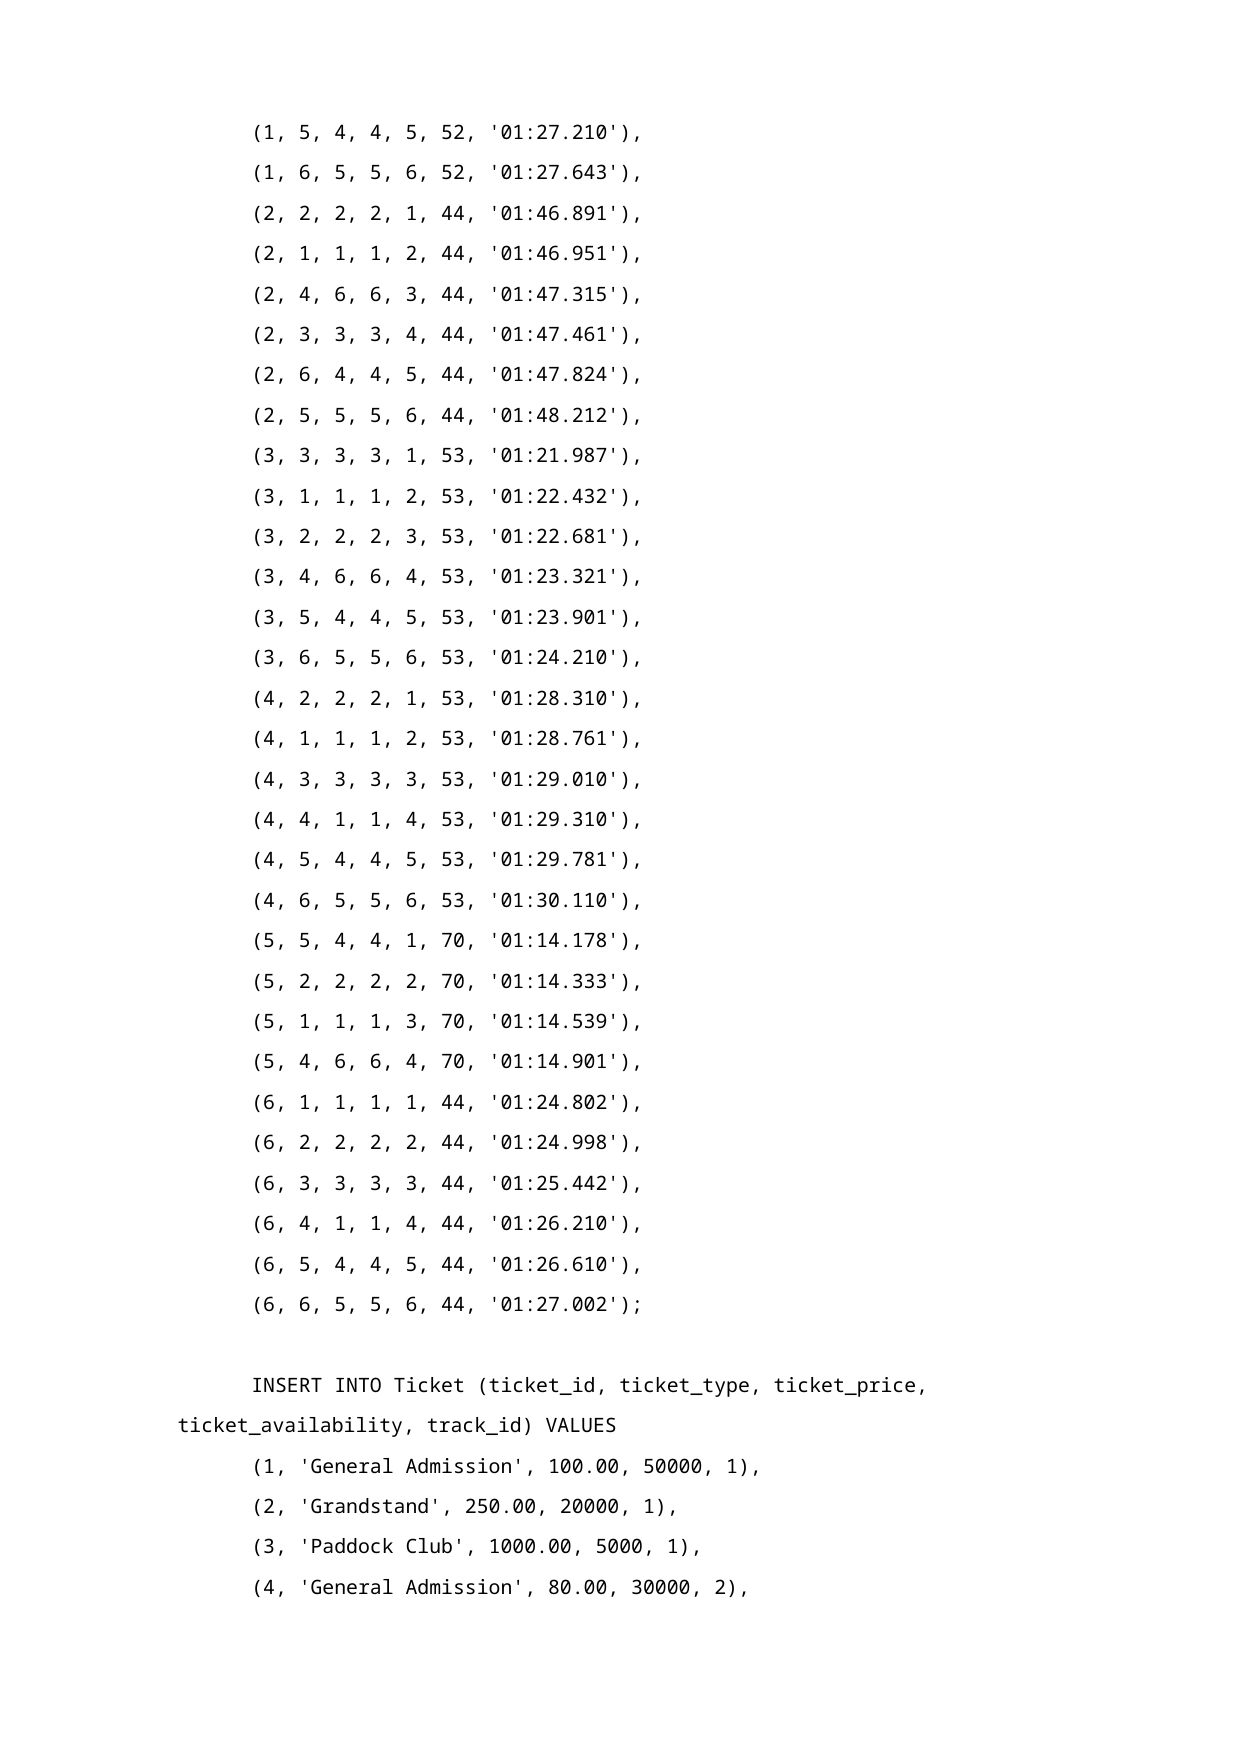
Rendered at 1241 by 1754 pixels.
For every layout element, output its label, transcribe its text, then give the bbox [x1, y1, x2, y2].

text (4, 6, 5, 5, 6, 53, '01:30.110'), [177, 886, 1152, 913]
text (2, 1, 1, 1, 2, 44, '01:46.951'), [177, 239, 1152, 266]
text (5, 4, 6, 6, 4, 70, '01:14.901'), [177, 1048, 1152, 1075]
text (1, 5, 4, 4, 5, 52, '01:27.210'), [177, 118, 1152, 145]
text (4, 1, 1, 1, 2, 53, '01:28.761'), [177, 724, 1152, 751]
text (2, 'Grandstand', 250.00, 20000, 1), [177, 1492, 1152, 1519]
text (4, 4, 1, 1, 4, 53, '01:29.310'), [177, 805, 1152, 832]
text (6, 5, 4, 4, 5, 44, '01:26.610'), [177, 1250, 1152, 1277]
text (3, 3, 3, 3, 1, 53, '01:21.987'), [177, 441, 1152, 468]
text (6, 3, 3, 3, 3, 44, '01:25.442'), [177, 1169, 1152, 1196]
text (4, 3, 3, 3, 3, 53, '01:29.010'), [177, 765, 1152, 792]
text INSERT INTO Ticket (ticket_id, ticket_type, ticket_price, ticket_availability, track_id) VALUES [177, 1371, 1152, 1438]
text (2, 6, 4, 4, 5, 44, '01:47.824'), [177, 361, 1152, 388]
text (6, 4, 1, 1, 4, 44, '01:26.210'), [177, 1209, 1152, 1236]
text (1, 6, 5, 5, 6, 52, '01:27.643'), [177, 158, 1152, 186]
text (6, 2, 2, 2, 2, 44, '01:24.998'), [177, 1128, 1152, 1156]
text (3, 'Paddock Club', 1000.00, 5000, 1), [177, 1533, 1152, 1560]
text (5, 2, 2, 2, 2, 70, '01:14.333'), [177, 967, 1152, 994]
text (3, 2, 2, 2, 3, 53, '01:22.681'), [177, 522, 1152, 549]
text (2, 3, 3, 3, 4, 44, '01:47.461'), [177, 320, 1152, 347]
text (6, 1, 1, 1, 1, 44, '01:24.802'), [177, 1088, 1152, 1115]
text (2, 2, 2, 2, 1, 44, '01:46.891'), [177, 199, 1152, 226]
text (6, 6, 5, 5, 6, 44, '01:27.002'); [177, 1290, 1152, 1317]
text (3, 4, 6, 6, 4, 53, '01:23.321'), [177, 563, 1152, 590]
text (2, 4, 6, 6, 3, 44, '01:47.315'), [177, 280, 1152, 307]
text (3, 1, 1, 1, 2, 53, '01:22.432'), [177, 482, 1152, 509]
text (4, 5, 4, 4, 5, 53, '01:29.781'), [177, 846, 1152, 873]
text (4, 'General Admission', 80.00, 30000, 2), [177, 1573, 1152, 1600]
text (3, 5, 4, 4, 5, 53, '01:23.901'), [177, 603, 1152, 630]
text (3, 6, 5, 5, 6, 53, '01:24.210'), [177, 643, 1152, 671]
text (2, 5, 5, 5, 6, 44, '01:48.212'), [177, 401, 1152, 428]
text (5, 1, 1, 1, 3, 70, '01:14.539'), [177, 1007, 1152, 1034]
text (5, 5, 4, 4, 1, 70, '01:14.178'), [177, 926, 1152, 953]
text (4, 2, 2, 2, 1, 53, '01:28.310'), [177, 684, 1152, 711]
text (1, 'General Admission', 100.00, 50000, 1), [177, 1452, 1152, 1479]
